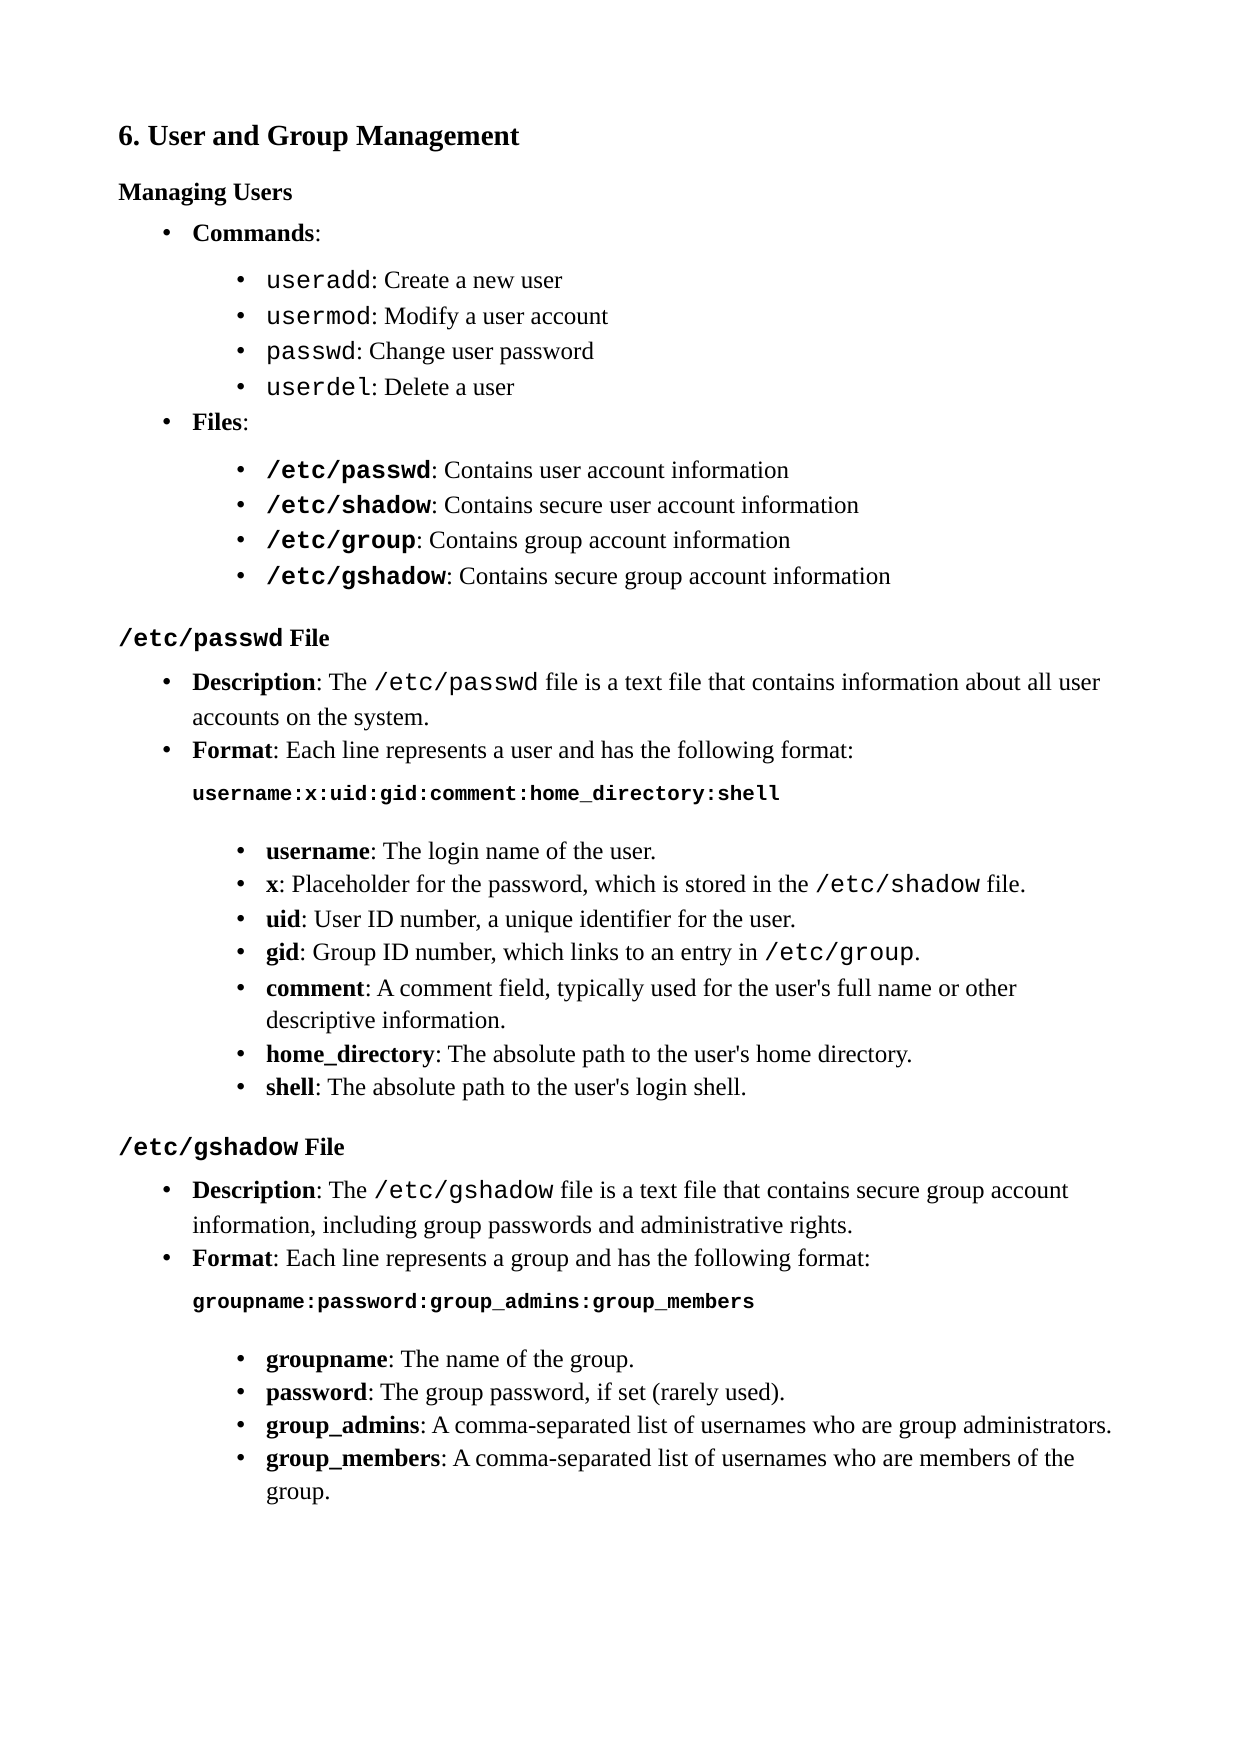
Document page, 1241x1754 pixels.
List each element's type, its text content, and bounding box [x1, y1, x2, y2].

list group_members: A comma-separated list of usernames who are members of the group. [236, 1443, 1122, 1505]
list username:x:uid:gid:comment:home_directory:shell [162, 783, 1122, 806]
list group_admins: A comma-separated list of usernames who are group administrators. [236, 1410, 1122, 1439]
list usermod: Modify a user account [236, 301, 1122, 332]
list x: Placeholder for the password, which is stored in the /etc/shadow file. [236, 869, 1122, 899]
list /etc/group: Contains group account information [236, 526, 1122, 556]
list /etc/passwd: Contains user account information [236, 455, 1122, 486]
subtitle Managing Users [118, 177, 1122, 205]
list Files: [162, 407, 1122, 436]
list shell: The absolute path to the user's login shell. [236, 1072, 1122, 1100]
list /etc/shadow: Contains secure user account information [236, 490, 1122, 521]
list Format: Each line represents a user and has the following format: [162, 735, 1122, 764]
list useradd: Create a new user [236, 266, 1122, 296]
list Format: Each line represents a group and has the following format: [162, 1243, 1122, 1272]
list passwd: Change user password [236, 336, 1122, 367]
list home_directory: The absolute path to the user's home directory. [236, 1039, 1122, 1067]
list Description: The /etc/passwd file is a text file that contains information about all user accounts on the system. [162, 667, 1122, 731]
list userdel: Delete a user [236, 372, 1122, 403]
list username: The login name of the user. [236, 836, 1122, 864]
list Description: The /etc/gshadow file is a text file that contains secure group account information, including group passwords and administrative rights. [162, 1175, 1122, 1239]
list Commands: [162, 218, 1122, 247]
list groupname:password:group_admins:group_members [162, 1291, 1122, 1314]
list gid: Group ID number, which links to an entry in /etc/group. [236, 937, 1122, 968]
list /etc/gshadow: Contains secure group account information [236, 561, 1122, 592]
list uid: User ID number, a unique identifier for the user. [236, 904, 1122, 933]
list comment: A comment field, typically used for the user's full name or other descriptive information. [236, 973, 1122, 1034]
subtitle /etc/passwd File [118, 623, 1122, 654]
list groupname: The name of the group. [236, 1344, 1122, 1373]
list password: The group password, if set (rarely used). [236, 1377, 1122, 1406]
subtitle /etc/gshadow File [118, 1132, 1122, 1163]
subtitle 6. User and Group Management [118, 118, 1122, 152]
